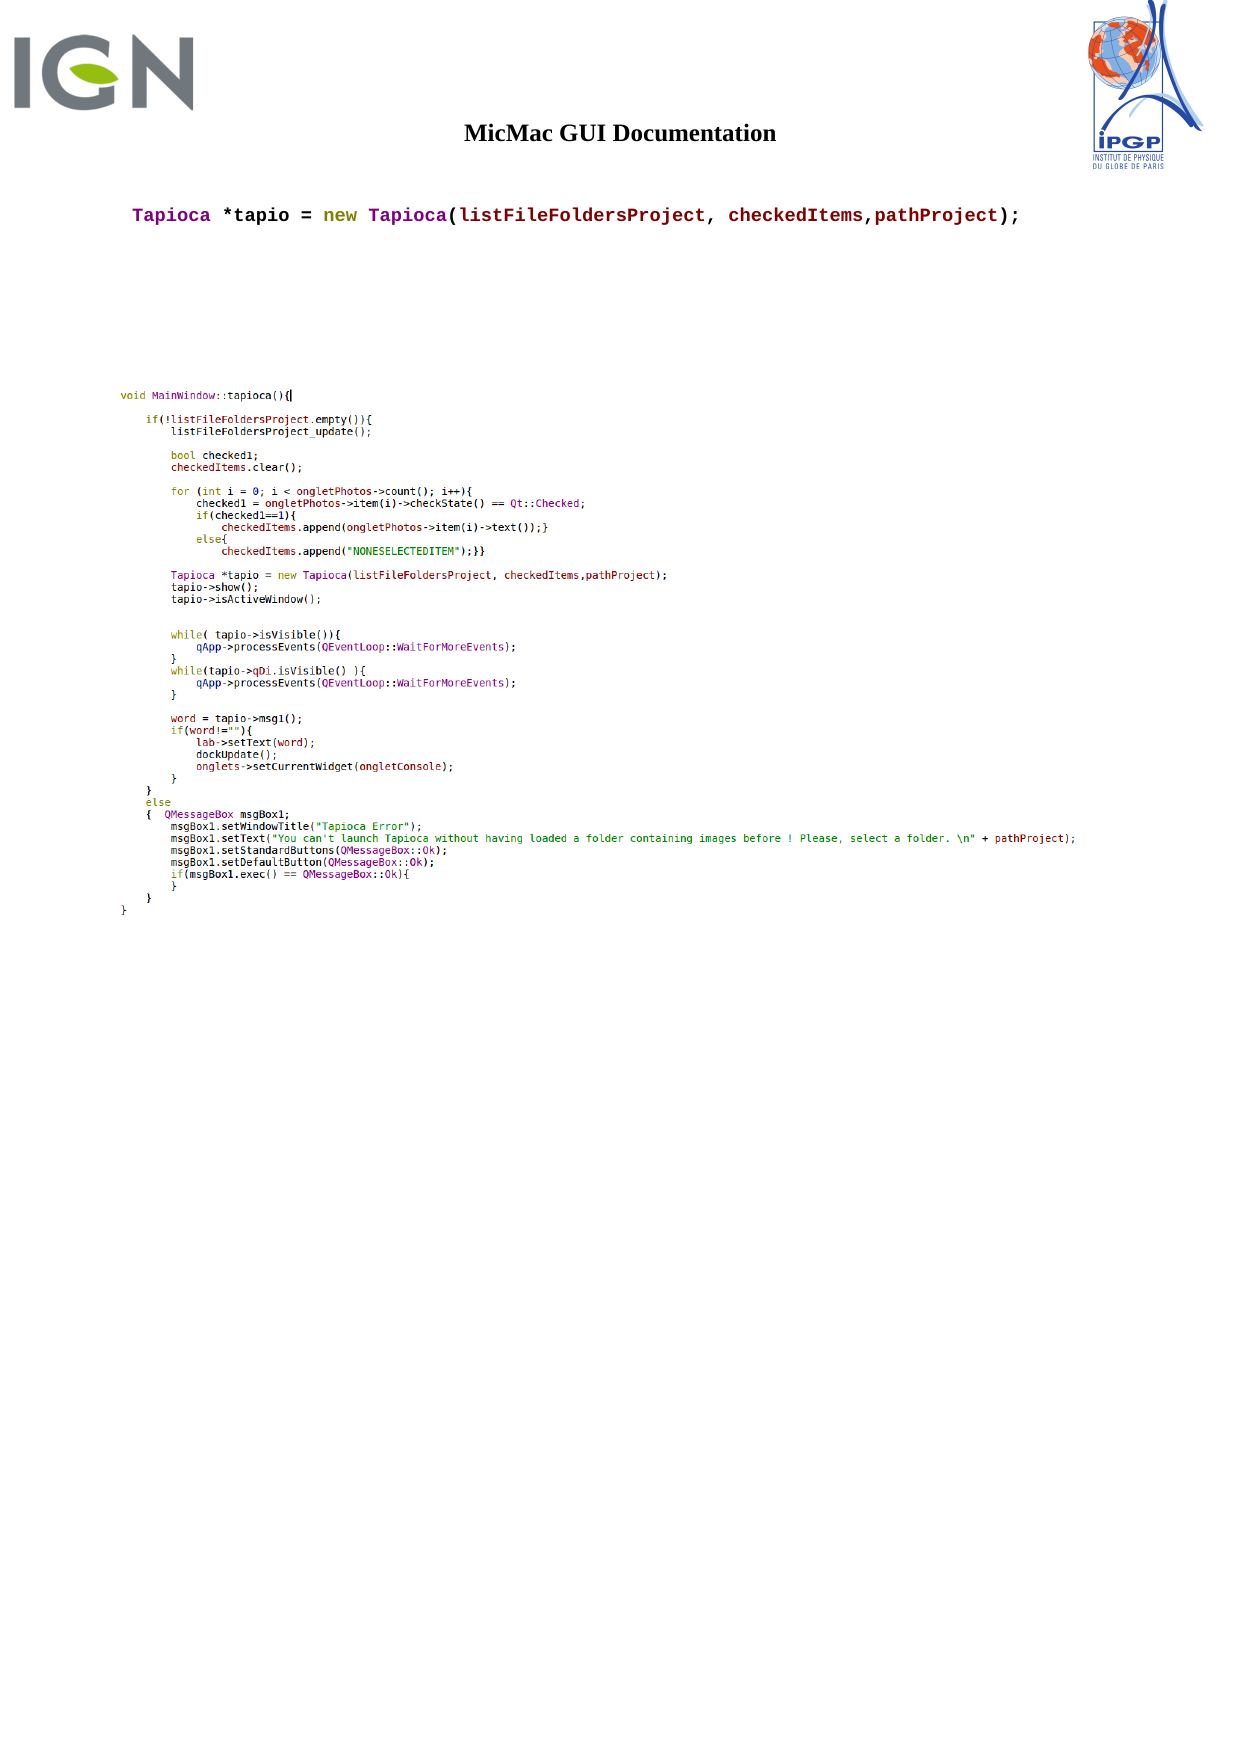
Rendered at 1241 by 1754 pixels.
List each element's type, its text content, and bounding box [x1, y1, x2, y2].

picture [118, 378, 1123, 926]
text Tapioca *tapio = new Tapioca(listFileFoldersProject, checkedItems,pathProject); [118, 176, 1122, 228]
picture [1088, 0, 1204, 169]
picture [14, 21, 194, 129]
